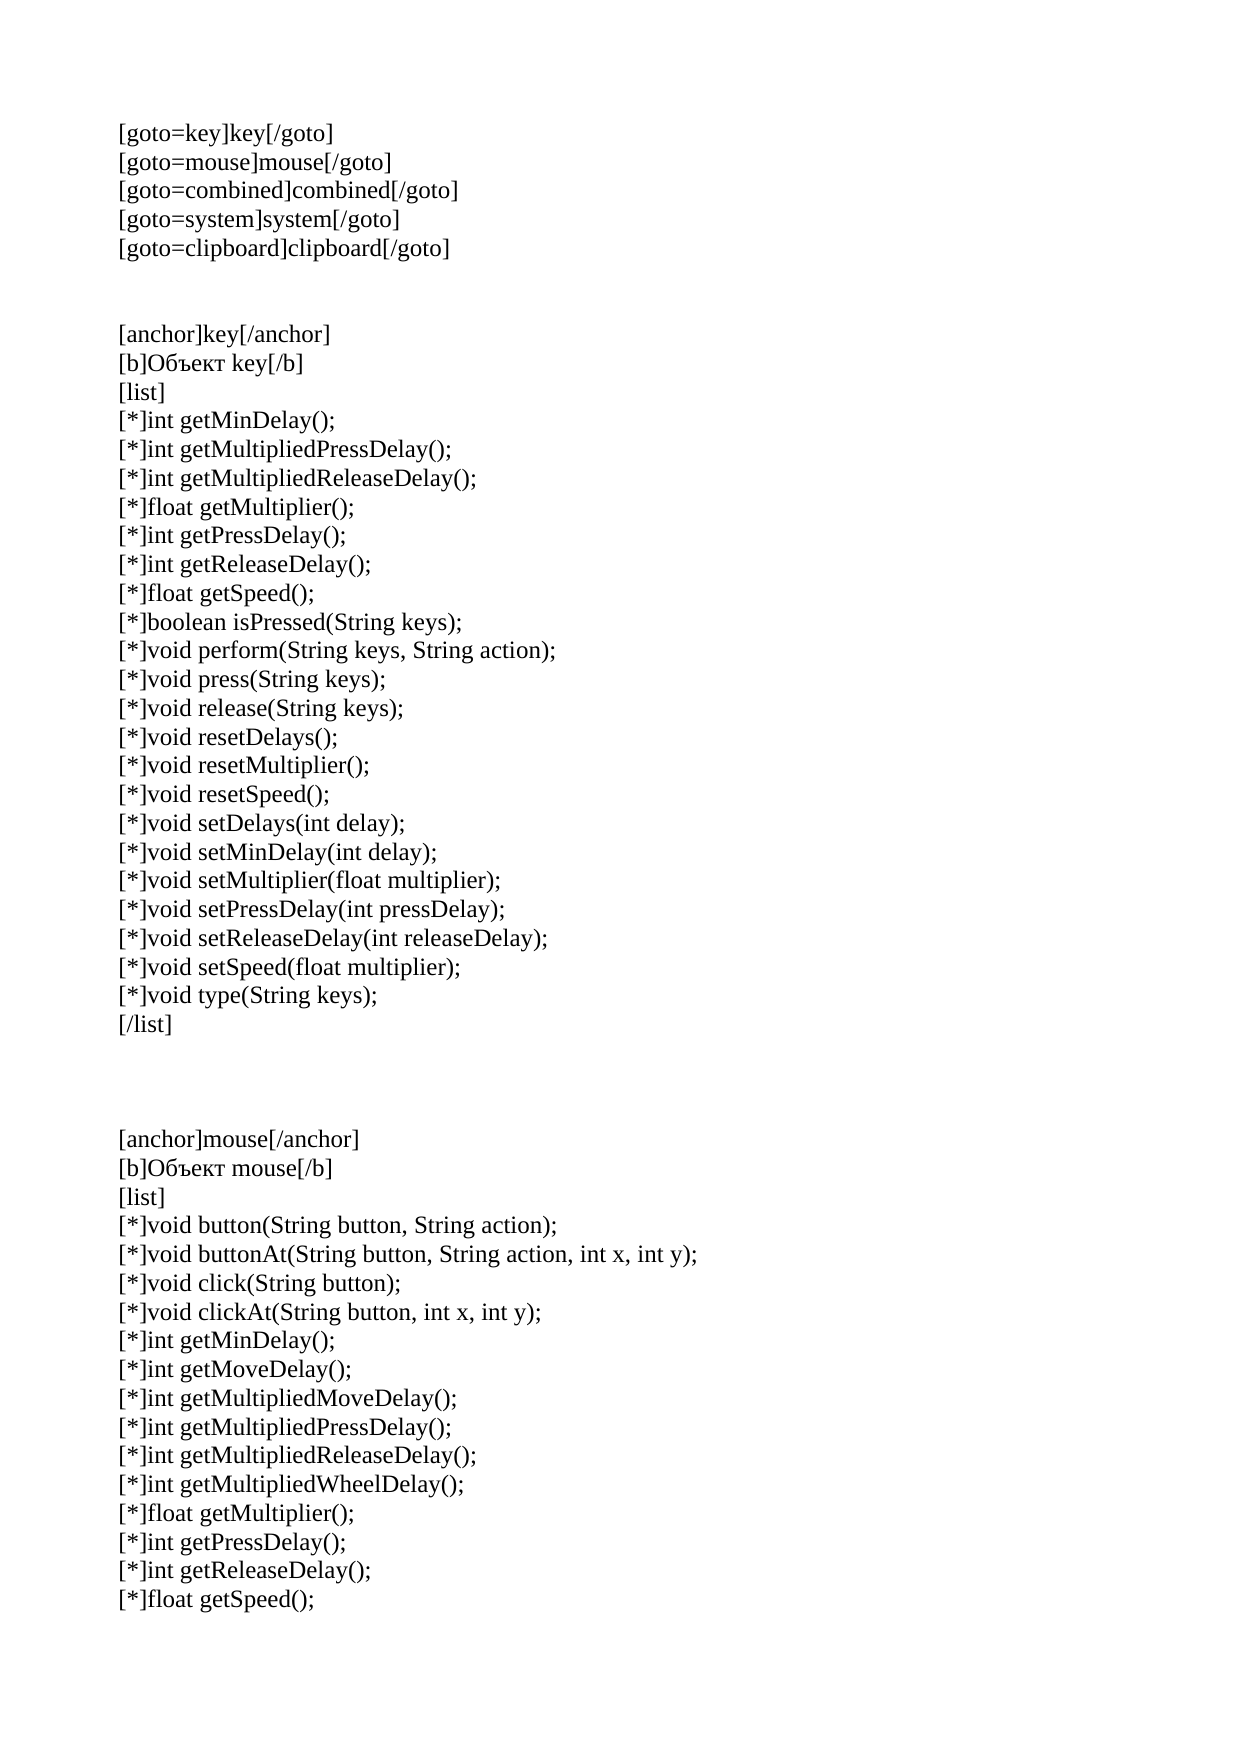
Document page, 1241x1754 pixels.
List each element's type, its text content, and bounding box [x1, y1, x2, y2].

text [list] [118, 1182, 1122, 1211]
text [*]void setSpeed(float multiplier); [118, 952, 1122, 981]
text [*]float getSpeed(); [118, 1584, 1122, 1613]
text [*]int getMoveDelay(); [118, 1354, 1122, 1383]
text [*]void release(String keys); [118, 693, 1122, 722]
text [*]void resetMultiplier(); [118, 751, 1122, 779]
text [list] [118, 377, 1122, 406]
text [*]int getReleaseDelay(); [118, 1556, 1122, 1584]
text [*]void setMinDelay(int delay); [118, 837, 1122, 866]
text [*]int getMultipliedMoveDelay(); [118, 1383, 1122, 1412]
text [*]int getMultipliedWheelDelay(); [118, 1469, 1122, 1498]
text [anchor]mouse[/anchor] [118, 1124, 1122, 1153]
text [*]void setPressDelay(int pressDelay); [118, 894, 1122, 923]
text [*]void button(String button, String action); [118, 1211, 1122, 1239]
text [goto=system]system[/goto] [118, 204, 1122, 233]
text [goto=combined]combined[/goto] [118, 176, 1122, 204]
text [*]int getPressDelay(); [118, 521, 1122, 549]
text [*]void resetDelays(); [118, 722, 1122, 751]
text [/list] [118, 1009, 1122, 1038]
text [*]int getPressDelay(); [118, 1527, 1122, 1556]
text [anchor]key[/anchor] [118, 319, 1122, 348]
text [*]int getMultipliedPressDelay(); [118, 434, 1122, 463]
text [*]void click(String button); [118, 1268, 1122, 1297]
text [*]void setReleaseDelay(int releaseDelay); [118, 923, 1122, 952]
text [*]void type(String keys); [118, 981, 1122, 1009]
text [b]Объект mouse[/b] [118, 1153, 1122, 1182]
text [*]void press(String keys); [118, 664, 1122, 693]
text [*]int getMultipliedReleaseDelay(); [118, 463, 1122, 492]
text [*]float getSpeed(); [118, 578, 1122, 607]
text [*]void perform(String keys, String action); [118, 636, 1122, 664]
text [*]void setDelays(int delay); [118, 808, 1122, 837]
text [*]int getMinDelay(); [118, 1326, 1122, 1354]
text [goto=key]key[/goto] [118, 118, 1122, 147]
text [*]int getMultipliedPressDelay(); [118, 1412, 1122, 1441]
text [*]void resetSpeed(); [118, 779, 1122, 808]
text [*]boolean isPressed(String keys); [118, 607, 1122, 636]
text [*]int getReleaseDelay(); [118, 549, 1122, 578]
text [*]void setMultiplier(float multiplier); [118, 866, 1122, 894]
text [*]float getMultiplier(); [118, 1498, 1122, 1527]
text [*]int getMinDelay(); [118, 406, 1122, 434]
text [*]void buttonAt(String button, String action, int x, int y); [118, 1239, 1122, 1268]
text [*]int getMultipliedReleaseDelay(); [118, 1441, 1122, 1469]
text [*]float getMultiplier(); [118, 492, 1122, 521]
text [b]Объект key[/b] [118, 348, 1122, 377]
text [goto=clipboard]clipboard[/goto] [118, 233, 1122, 262]
text [goto=mouse]mouse[/goto] [118, 147, 1122, 176]
text [*]void clickAt(String button, int x, int y); [118, 1297, 1122, 1326]
